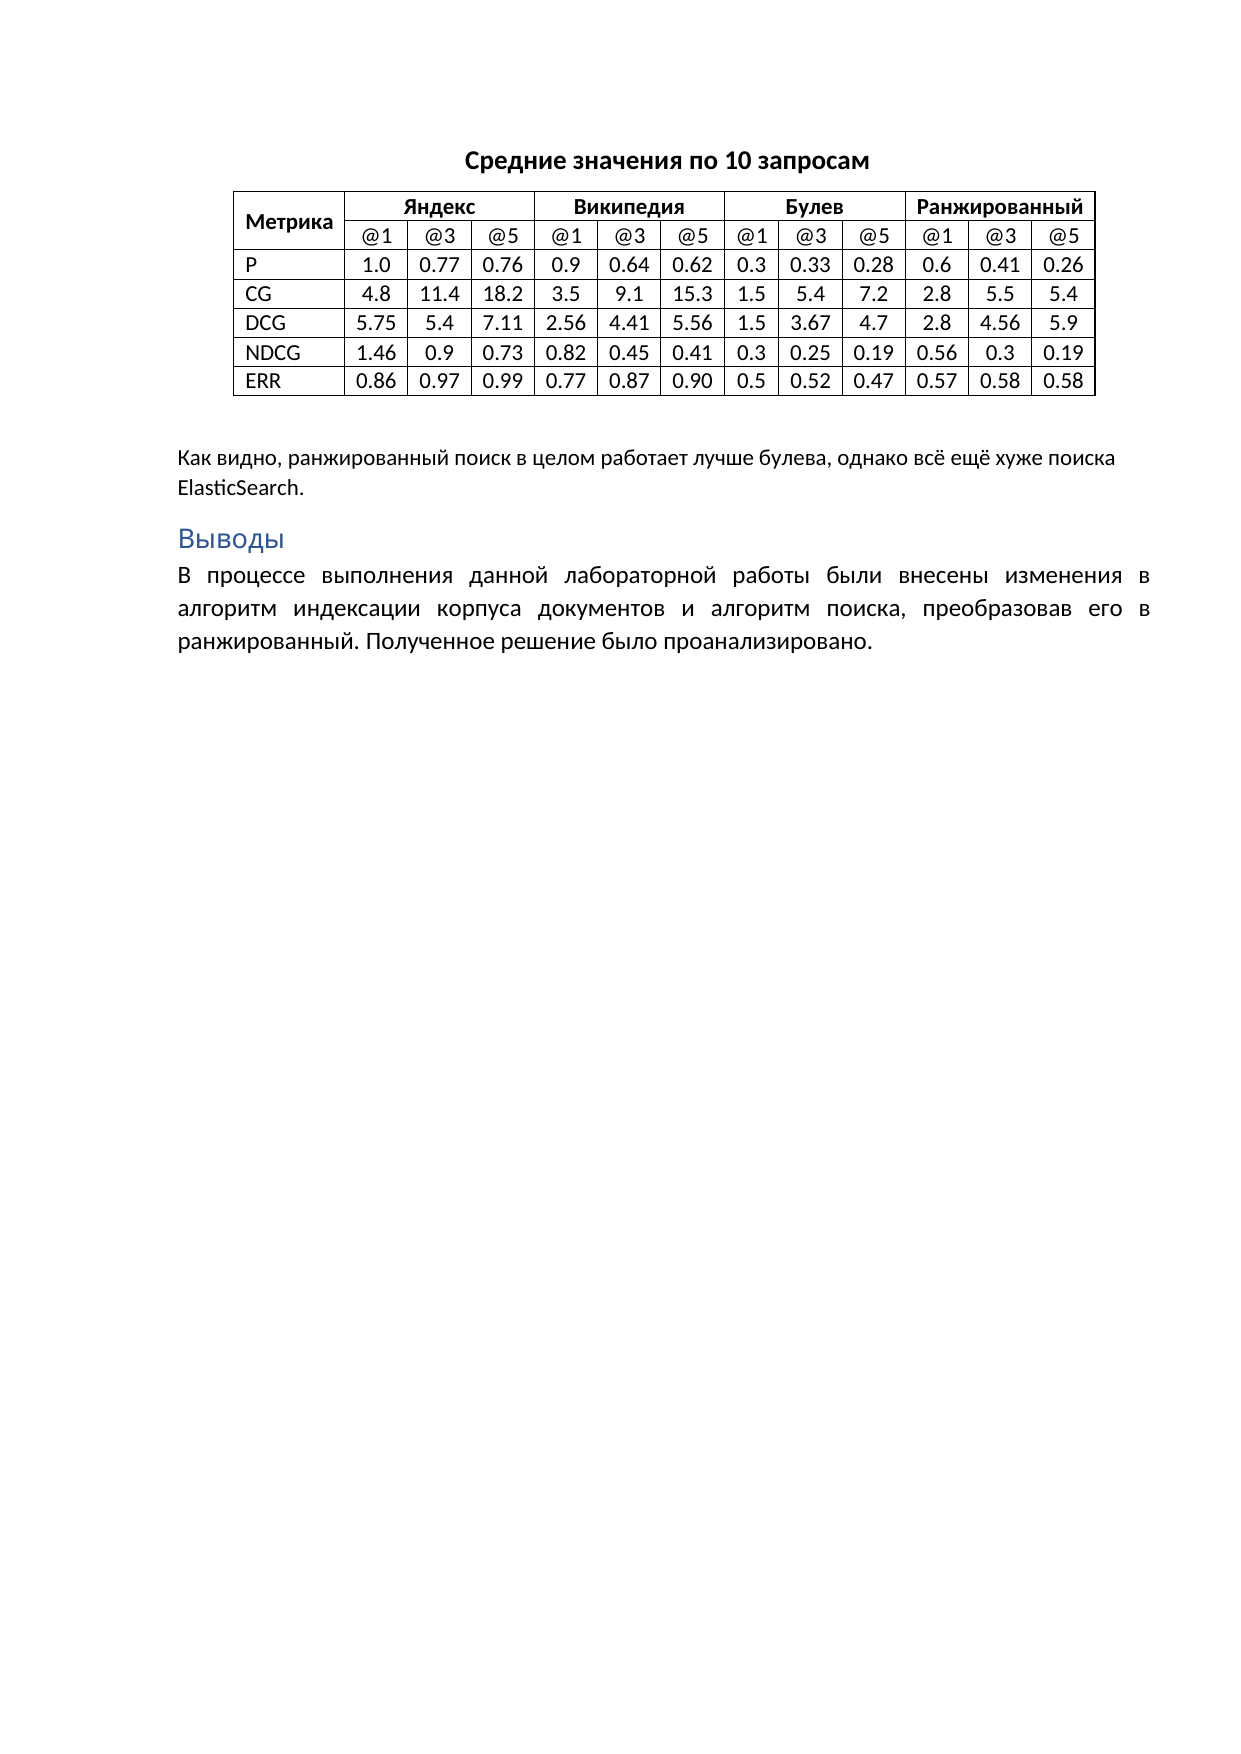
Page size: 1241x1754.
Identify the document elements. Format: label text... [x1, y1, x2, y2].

table_cell @5 [843, 221, 905, 249]
table_cell 0.41 [661, 338, 724, 366]
table_cell 18.2 [472, 280, 534, 307]
table_header Википедия [535, 192, 724, 220]
table_cell @3 [969, 221, 1031, 249]
table_cell 2.8 [906, 280, 968, 307]
table_cell 0.9 [408, 338, 471, 366]
table_cell 0.76 [472, 250, 534, 278]
table_cell 15.3 [661, 280, 724, 307]
table_cell 2.56 [535, 309, 597, 337]
text Средние значения по 10 запросам [177, 143, 1152, 176]
table_cell 0.62 [661, 250, 724, 278]
table_cell 4.56 [969, 309, 1031, 337]
table_cell 5.56 [661, 309, 724, 337]
table_cell 0.99 [472, 367, 534, 395]
table_cell @3 [408, 221, 471, 249]
table_cell 0.45 [598, 338, 660, 366]
table_cell 0.58 [969, 367, 1031, 395]
table_cell 5.9 [1032, 309, 1094, 337]
table_cell 5.75 [345, 309, 407, 337]
table_cell 0.73 [472, 338, 534, 366]
table_cell P [234, 250, 344, 278]
text Как видно, ранжированный поиск в целом работает лучше булева, однако всё ещё хуже поиска ElasticSearch. [177, 443, 1152, 501]
table_cell 5.4 [779, 280, 842, 307]
table_cell 0.33 [779, 250, 842, 278]
table_cell 0.3 [969, 338, 1031, 366]
table_cell @1 [725, 221, 778, 249]
table_cell 0.5 [725, 367, 778, 395]
table_cell 1.46 [345, 338, 407, 366]
table_header Ранжированный [906, 192, 1094, 220]
table_cell 7.2 [843, 280, 905, 307]
table_cell @3 [598, 221, 660, 249]
table_cell @1 [345, 221, 407, 249]
table_cell @3 [779, 221, 842, 249]
table_cell 3.5 [535, 280, 597, 307]
table_cell CG [234, 280, 344, 307]
table_cell 0.47 [843, 367, 905, 395]
table_cell 0.58 [1032, 367, 1094, 395]
table_cell 0.82 [535, 338, 597, 366]
table_cell 0.77 [535, 367, 597, 395]
table_cell 0.97 [408, 367, 471, 395]
table_cell 11.4 [408, 280, 471, 307]
table_cell 1.5 [725, 280, 778, 307]
table_header Яндекс [345, 192, 534, 220]
table_cell 5.4 [1032, 280, 1094, 307]
table_cell 0.19 [1032, 338, 1094, 366]
table_cell @1 [906, 221, 968, 249]
table_cell @1 [535, 221, 597, 249]
table_cell 9.1 [598, 280, 660, 307]
table_cell 7.11 [472, 309, 534, 337]
text В процессе выполнения данной лабораторной работы были внесены изменения в алгоритм индексации корпуса документов и алгоритм поиска, преобразовав его в ранжированный. Полученное решение было проанализировано. [177, 559, 1152, 656]
table_cell 0.25 [779, 338, 842, 366]
table_cell 0.9 [535, 250, 597, 278]
table_cell 5.4 [408, 309, 471, 337]
table_cell 0.28 [843, 250, 905, 278]
table_cell 0.57 [906, 367, 968, 395]
table_cell 5.5 [969, 280, 1031, 307]
table_cell @5 [1032, 221, 1094, 249]
table_cell 4.41 [598, 309, 660, 337]
table_cell 0.26 [1032, 250, 1094, 278]
table_cell ERR [234, 367, 344, 395]
table_cell 0.52 [779, 367, 842, 395]
table_cell 0.56 [906, 338, 968, 366]
table_cell NDCG [234, 338, 344, 366]
table_cell 0.86 [345, 367, 407, 395]
table_cell 0.41 [969, 250, 1031, 278]
table_cell 1.5 [725, 309, 778, 337]
table_cell 1.0 [345, 250, 407, 278]
table_cell @5 [661, 221, 724, 249]
table_cell DCG [234, 309, 344, 337]
table_cell 0.3 [725, 338, 778, 366]
table_cell 4.7 [843, 309, 905, 337]
table_cell 3.67 [779, 309, 842, 337]
table_header Булев [725, 192, 905, 220]
subtitle Выводы [177, 520, 1152, 557]
table_cell 0.90 [661, 367, 724, 395]
table_cell 0.3 [725, 250, 778, 278]
table_cell 0.64 [598, 250, 660, 278]
table_cell @5 [472, 221, 534, 249]
table_cell 0.19 [843, 338, 905, 366]
table_cell 4.8 [345, 280, 407, 307]
table_cell 0.77 [408, 250, 471, 278]
table_cell 0.87 [598, 367, 660, 395]
table_header Метрика [234, 192, 344, 249]
table_cell 2.8 [906, 309, 968, 337]
table_cell 0.6 [906, 250, 968, 278]
